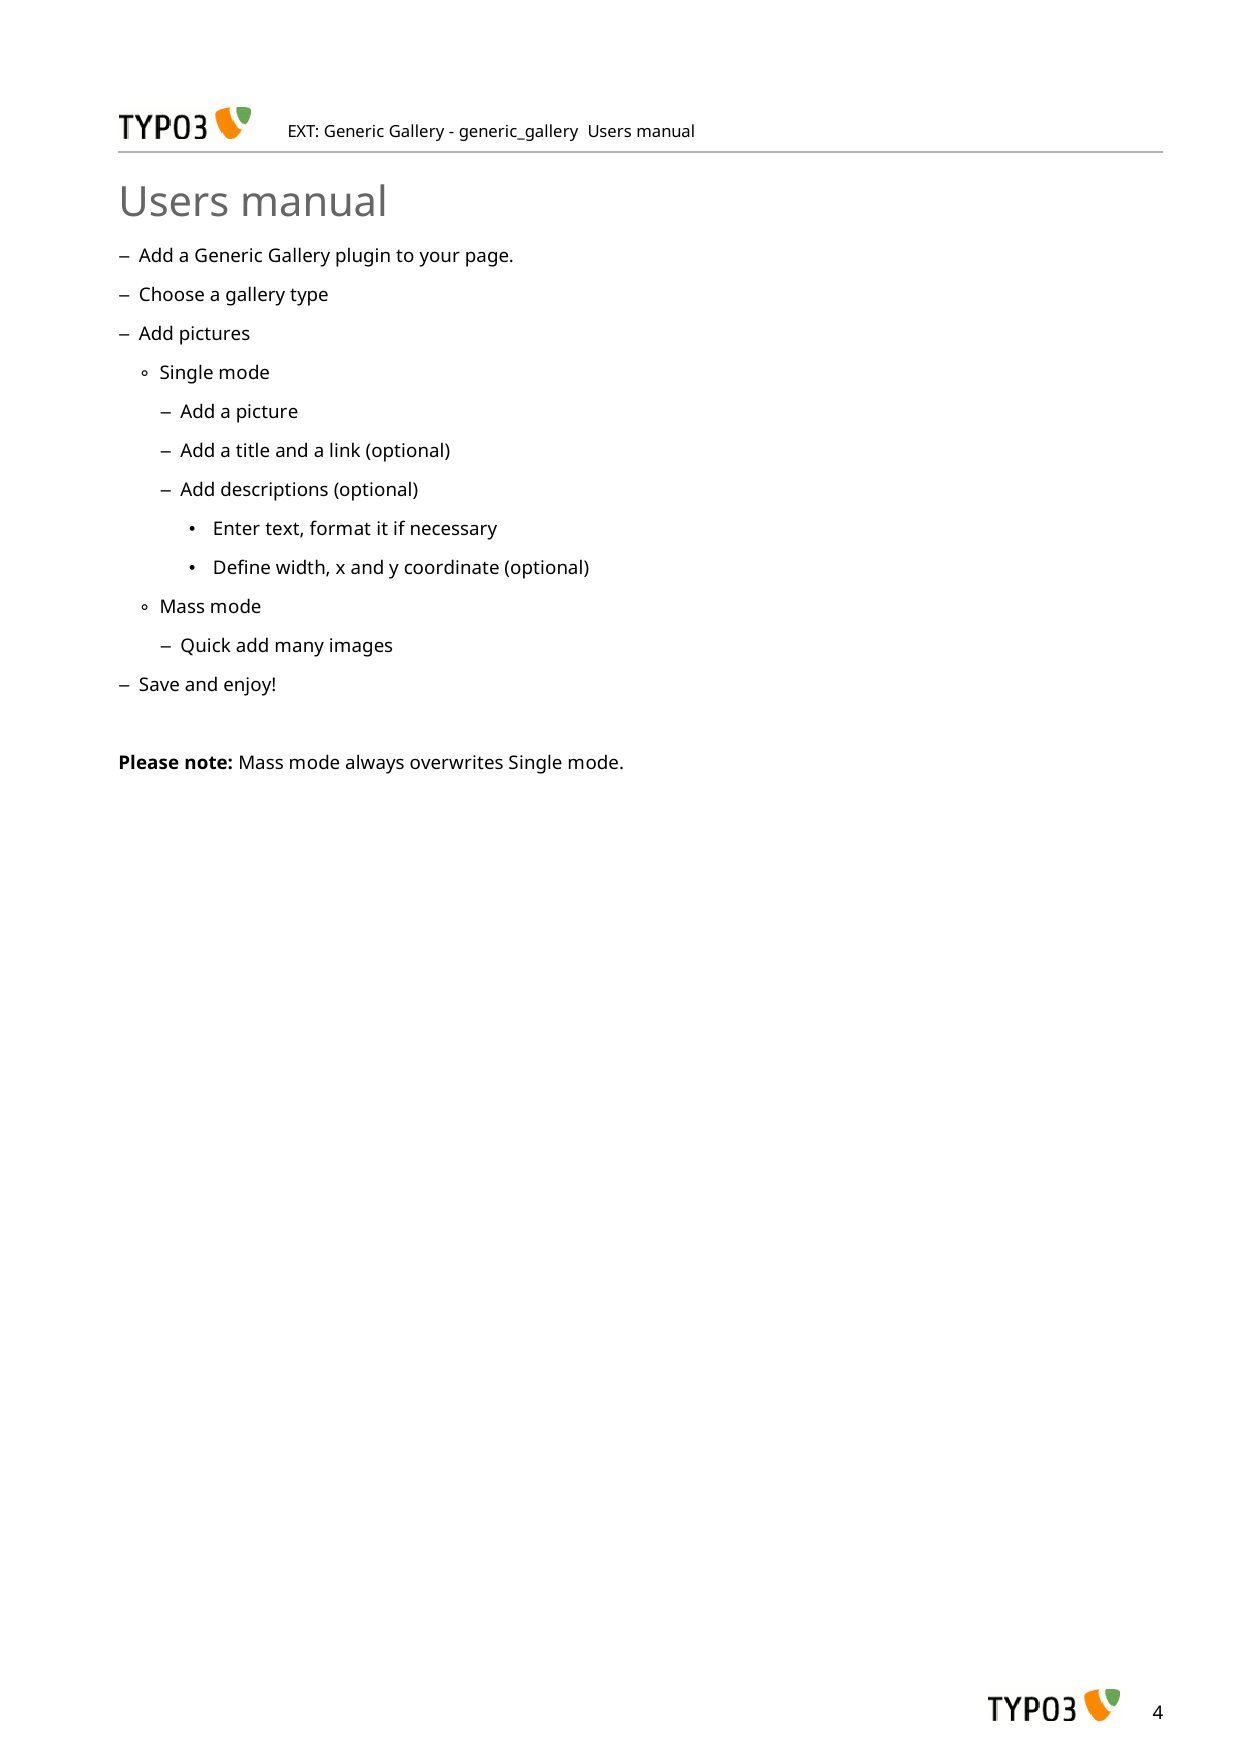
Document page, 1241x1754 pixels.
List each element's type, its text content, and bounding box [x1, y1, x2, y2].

list Please note: Mass mode always overwrites Single mode. [118, 749, 1163, 775]
list Add descriptions (optional) [159, 476, 1163, 502]
list Quick add many images [159, 632, 1163, 658]
list Save and enjoy! [118, 671, 1163, 697]
picture [118, 106, 254, 139]
list Add pictures [118, 319, 1163, 346]
list Enter text, format it if necessary [189, 515, 1163, 541]
list Add a Generic Gallery plugin to your page. [118, 241, 1163, 267]
subtitle Users manual [118, 172, 1163, 228]
list Add a title and a link (optional) [159, 437, 1163, 463]
list Define width, x and y coordinate (optional) [189, 554, 1163, 580]
list Choose a gallery type [118, 281, 1163, 307]
list Add a picture [159, 398, 1163, 424]
list Mass mode [139, 593, 1163, 619]
picture [987, 1688, 1123, 1721]
list Single mode [139, 359, 1163, 385]
